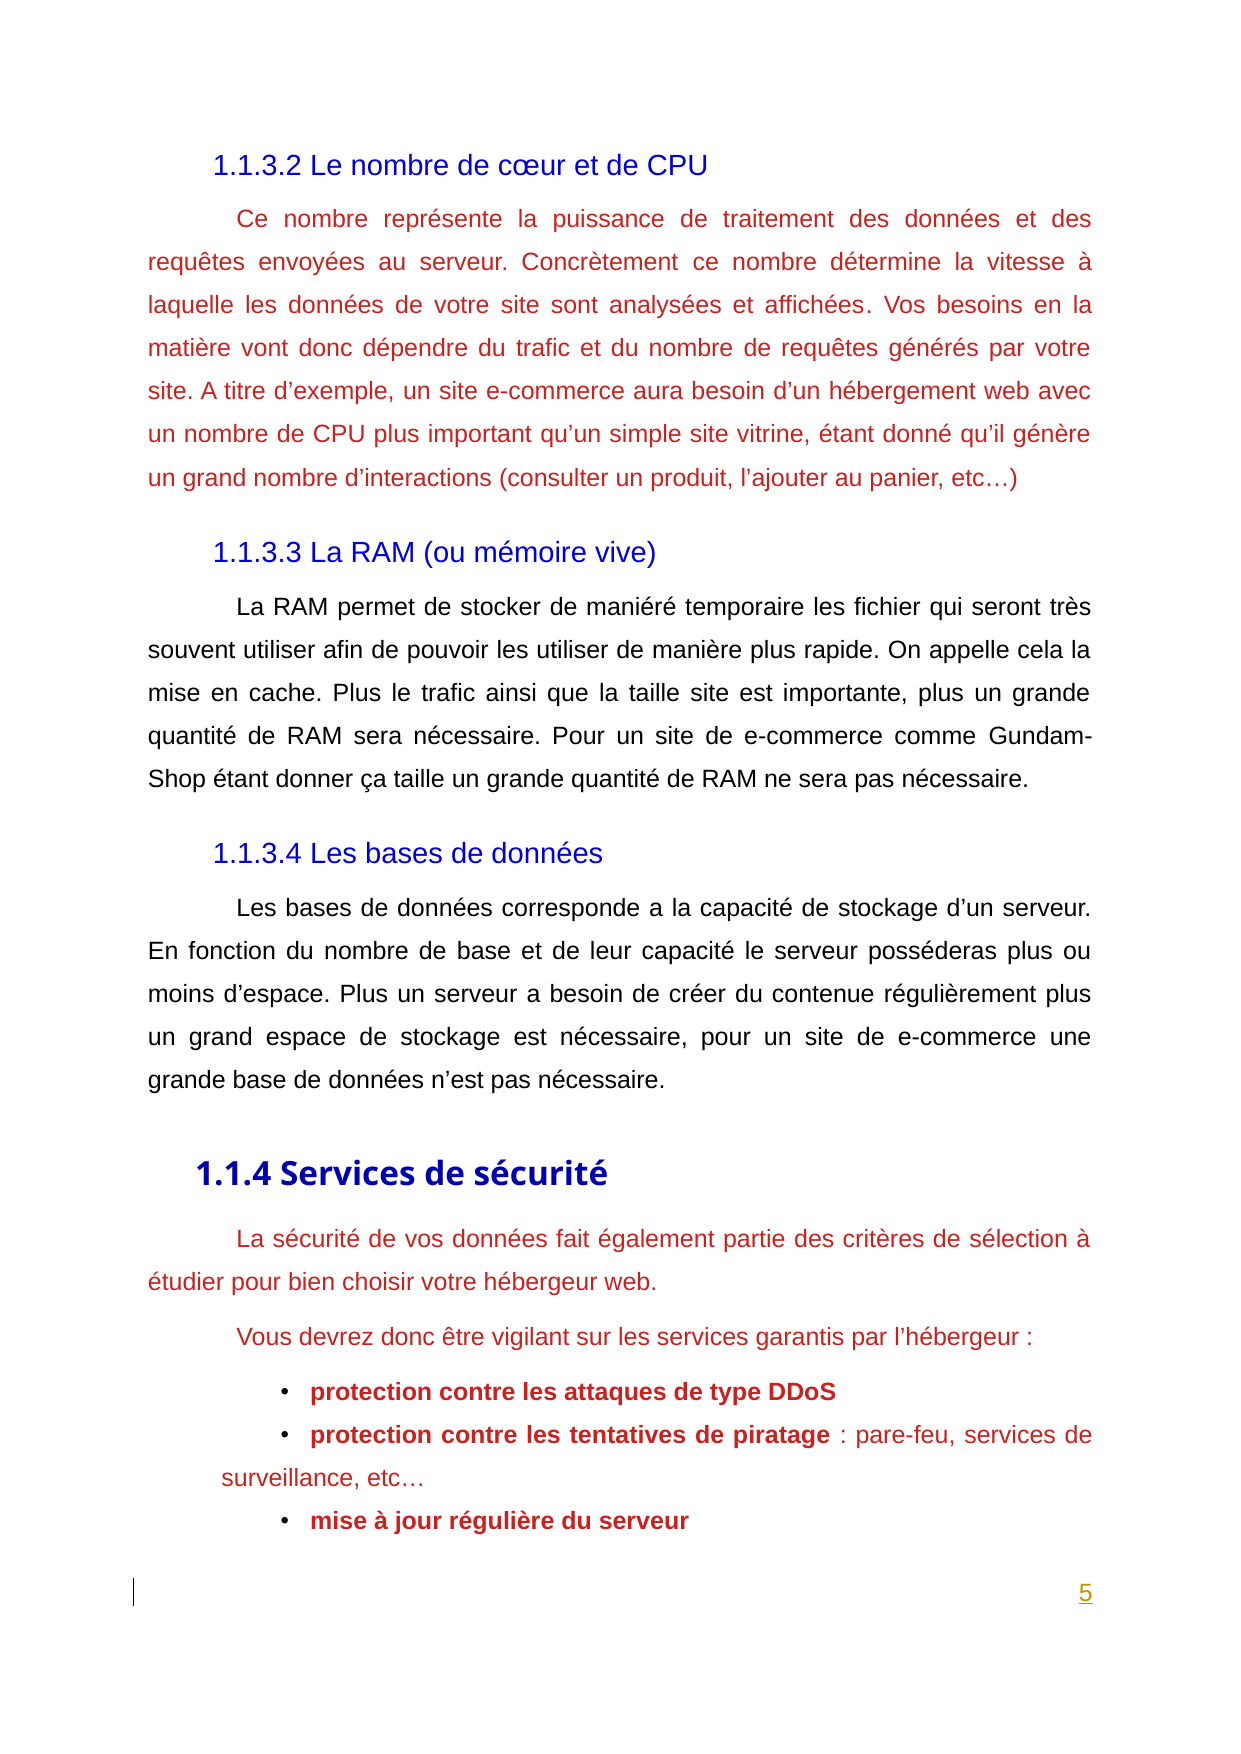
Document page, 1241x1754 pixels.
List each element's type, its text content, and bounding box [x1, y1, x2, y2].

subtitle Services de sécurité [148, 1150, 1093, 1195]
list protection contre les tentatives de piratage : pare-feu, services de surveillance, etc… [192, 1420, 1093, 1492]
text Vous devrez donc être vigilant sur les services garantis par l’hébergeur : [148, 1322, 1093, 1351]
list protection contre les attaques de type DDoS [192, 1377, 1093, 1406]
list mise à jour régulière du serveur [192, 1506, 1093, 1535]
subtitle Les bases de données [148, 837, 1093, 870]
text La RAM permet de stocker de maniéré temporaire les fichier qui seront très souvent utiliser afin de pouvoir les utiliser de manière plus rapide. On appelle cela la mise en cache. Plus le trafic ainsi que la taille site est importante, plus un grande quantité de RAM sera nécessaire. Pour un site de e-commerce comme Gundam-Shop étant donner ça taille un grande quantité de RAM ne sera pas nécessaire. [148, 591, 1093, 793]
subtitle La RAM (ou mémoire vive) [148, 535, 1093, 569]
text La sécurité de vos données fait également partie des critères de sélection à étudier pour bien choisir votre hébergeur web. [148, 1224, 1093, 1296]
text Ce nombre représente la puissance de traitement des données et des requêtes envoyées au serveur. Concrètement ce nombre détermine la vitesse à laquelle les données de votre site sont analysées et affichées. Vos besoins en la matière vont donc dépendre du trafic et du nombre de requêtes générés par votre site. A titre d’exemple, un site e-commerce aura besoin d’un hébergement web avec un nombre de CPU plus important qu’un simple site vitrine, étant donné qu’il génère un grand nombre d’interactions (consulter un produit, l’ajouter au panier, etc…) [148, 204, 1093, 491]
text Les bases de données corresponde a la capacité de stockage d’un serveur. En fonction du nombre de base et de leur capacité le serveur posséderas plus ou moins d’espace. Plus un serveur a besoin de créer du contenue régulièrement plus un grand espace de stockage est nécessaire, pour un site de e-commerce une grande base de données n’est pas nécessaire. [148, 893, 1093, 1094]
subtitle Le nombre de cœur et de CPU [148, 148, 1093, 181]
